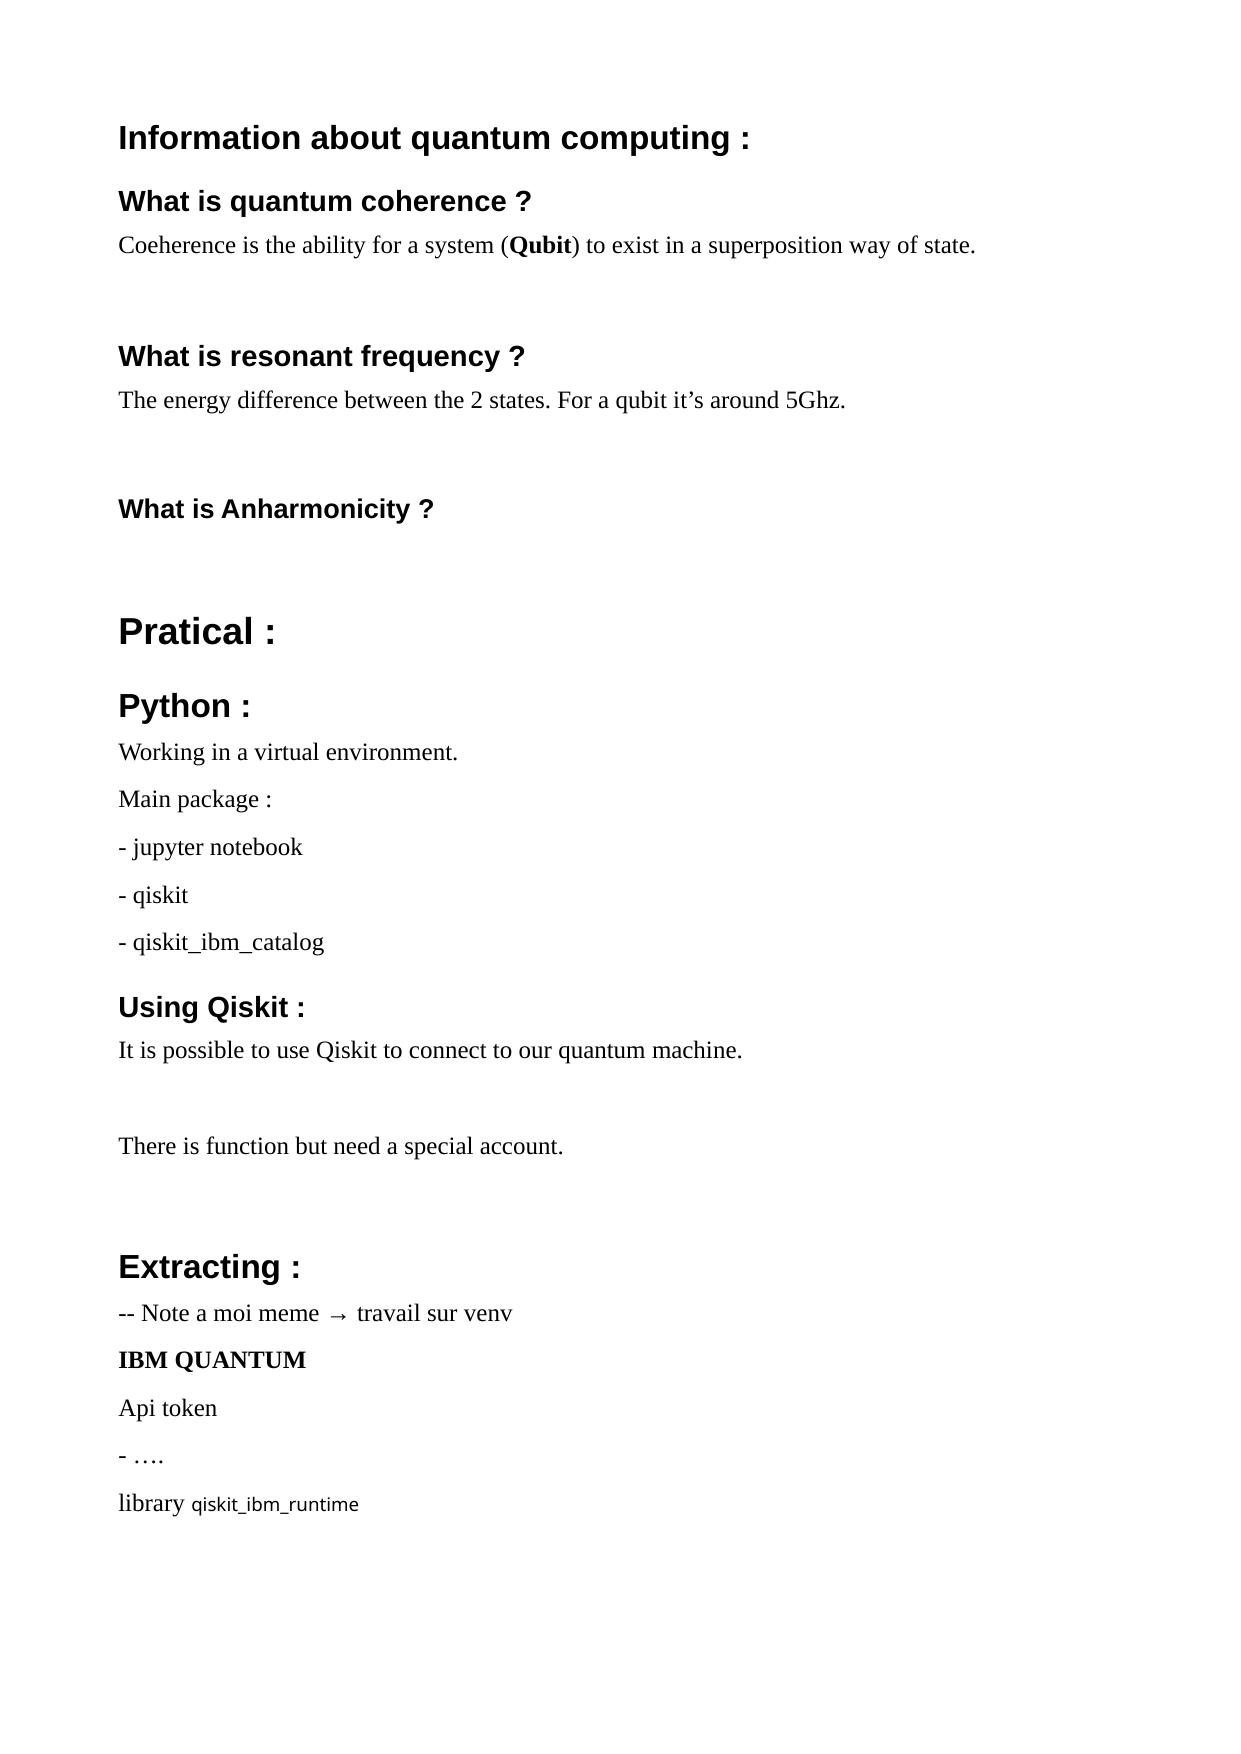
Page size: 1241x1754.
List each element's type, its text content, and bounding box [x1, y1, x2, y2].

subtitle What is Anharmonicity ? [118, 493, 1122, 524]
text IBM QUANTUM [118, 1345, 1122, 1374]
text - qiskit_ibm_catalog [118, 927, 1122, 956]
subtitle What is quantum coherence ? [118, 184, 1122, 217]
text Working in a virtual environment. [118, 737, 1122, 766]
text Main package : [118, 784, 1122, 813]
subtitle Pratical : [118, 609, 1122, 653]
subtitle Python : [118, 686, 1122, 724]
text - …. [118, 1441, 1122, 1469]
text - qiskit [118, 880, 1122, 908]
subtitle What is resonant frequency ? [118, 339, 1122, 373]
subtitle Extracting : [118, 1247, 1122, 1285]
text Api token [118, 1393, 1122, 1422]
text It is possible to use Qiskit to connect to our quantum machine. [118, 1036, 1122, 1064]
text library qiskit_ibm_runtime [118, 1488, 1122, 1517]
text There is function but need a special account. [118, 1131, 1122, 1159]
text The energy difference between the 2 states. For a qubit it’s around 5Ghz. [118, 386, 1122, 414]
text - jupyter notebook [118, 832, 1122, 861]
subtitle Information about quantum computing : [118, 118, 1122, 157]
text Coeherence is the ability for a system (Qubit) to exist in a superposition way of state. [118, 230, 1122, 258]
subtitle Using Qiskit : [118, 989, 1122, 1023]
text -- Note a moi meme → travail sur venv [118, 1298, 1122, 1327]
